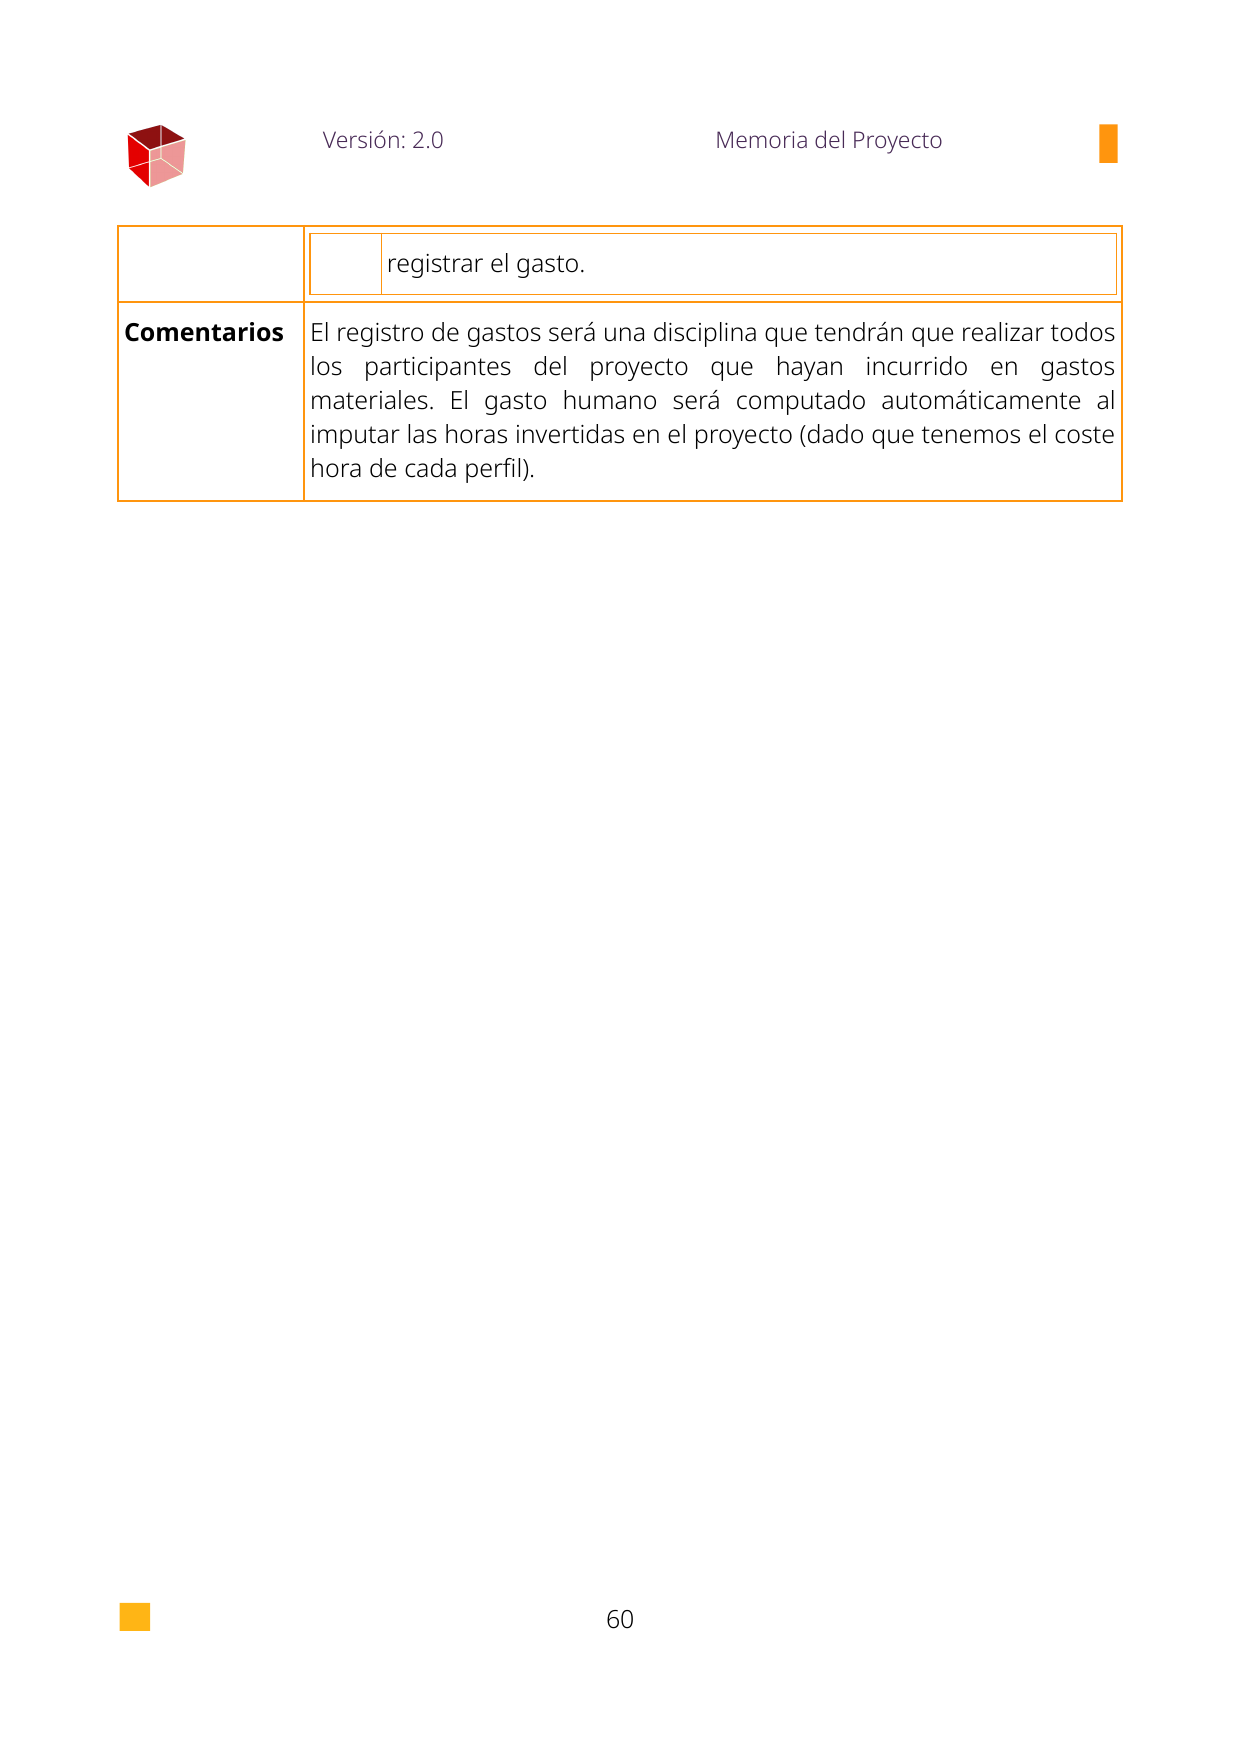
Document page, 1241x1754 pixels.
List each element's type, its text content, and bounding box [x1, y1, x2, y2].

picture [123, 123, 189, 189]
table_cell El registro de gastos será una disciplina que tendrán que realizar todos los participantes del proyecto que hayan incurrido en gastos materiales. El gasto humano será computado automáticamente al imputar las horas invertidas en el proyecto (dado que tenemos el coste hora de cada perfil). [305, 303, 1121, 500]
table_cell [119, 227, 303, 301]
table_cell [305, 227, 1121, 301]
table_cell Comentarios [119, 303, 303, 500]
table_cell [311, 234, 381, 294]
table_cell registrar el gasto. [382, 234, 1116, 294]
